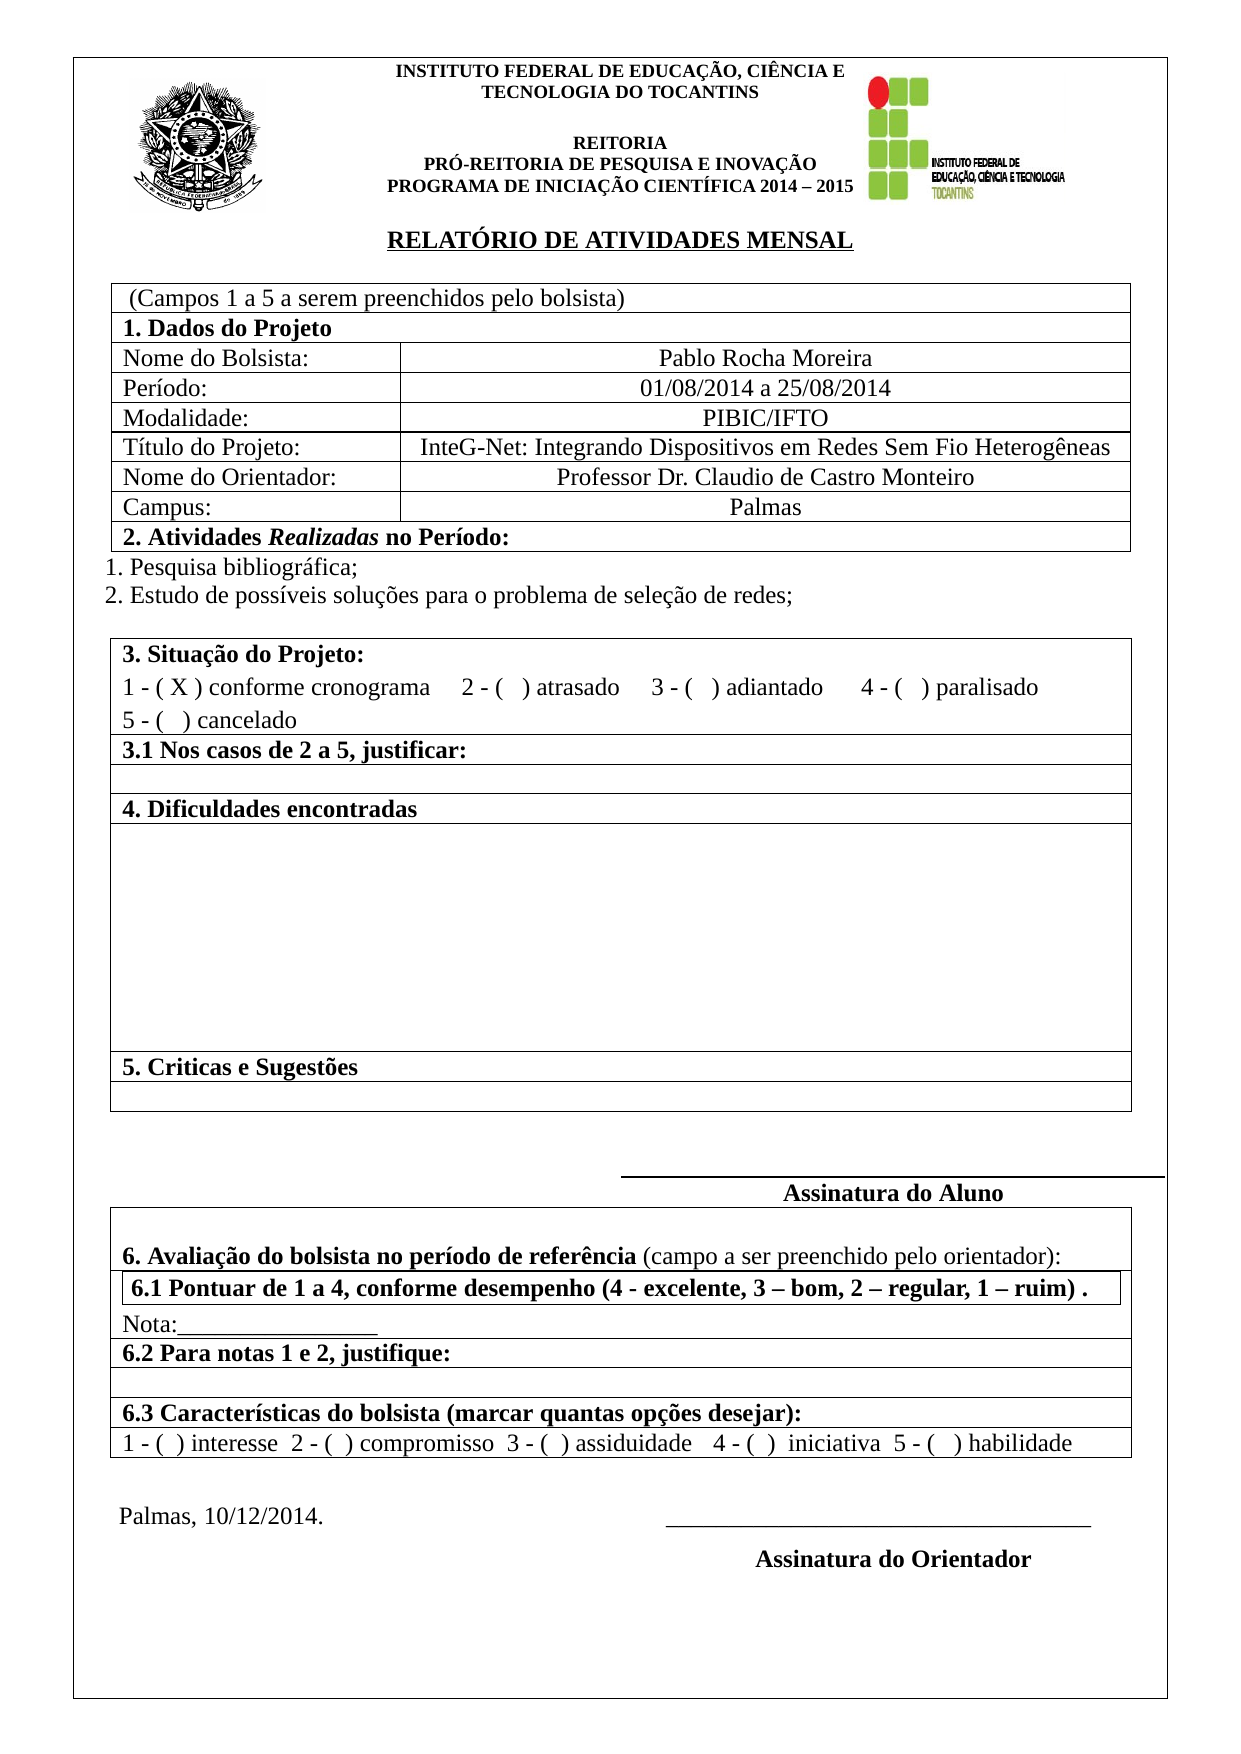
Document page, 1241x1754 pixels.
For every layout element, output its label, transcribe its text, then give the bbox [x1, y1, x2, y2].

table_cell Período: [112, 373, 400, 402]
table_cell 5. Criticas e Sugestões [111, 1052, 1131, 1081]
table_cell 01/08/2014 a 25/08/2014 [401, 373, 1130, 402]
table_cell Campus: [112, 492, 400, 521]
table_cell 1. Dados do Projeto [112, 313, 1130, 342]
table_cell Nome do Bolsista: [112, 343, 400, 372]
table_cell 6.2 Para notas 1 e 2, justifique: [111, 1339, 1131, 1367]
subtitle Assinatura do Aluno [621, 1178, 1165, 1207]
table_cell Professor Dr. Claudio de Castro Monteiro [401, 462, 1130, 491]
table_cell Nome do Orientador: [112, 462, 400, 491]
table_cell Título do Projeto: [112, 433, 400, 461]
text [45, 225, 73, 254]
table_cell [111, 1082, 1131, 1111]
table_cell PIBIC/IFTO [401, 403, 1130, 431]
table_cell InteG-Net: Integrando Dispositivos em Redes Sem Fio Heterogêneas [401, 433, 1130, 461]
table_cell Pablo Rocha Moreira [401, 343, 1130, 372]
table_cell 3.1 Nos casos de 2 a 5, justificar: [111, 735, 1131, 763]
picture [128, 78, 266, 213]
table_header 6. Avaliação do bolsista no período de referência (campo a ser preenchido pelo orientador): [111, 1208, 1131, 1269]
table_cell 6.1 Pontuar de 1 a 4, conforme desempenho (4 - excelente, 3 – bom, 2 – regular, 1 – ruim) . Nota:________________ [111, 1271, 1131, 1337]
table_cell 6.3 Características do bolsista (marcar quantas opções desejar): [111, 1398, 1131, 1427]
text RELATÓRIO DE ATIVIDADES MENSAL [74, 225, 1165, 254]
subtitle Assinatura do Orientador [621, 1544, 1165, 1573]
table_cell 2. Atividades Realizadas no Período: [112, 522, 1130, 551]
table_cell Modalidade: [112, 403, 400, 431]
table_header (Campos 1 a 5 a serem preenchidos pelo bolsista) [112, 284, 1130, 312]
table_cell 1 - ( ) interesse 2 - ( ) compromisso 3 - ( ) assiduidade 4 - ( ) iniciativa 5 - ( ) habilidade [111, 1428, 1131, 1457]
table_header 3. Situação do Projeto: 1 - ( X ) conforme cronograma 2 - ( ) atrasado 3 - ( ) adiantado 4 - ( ) paralisado 5 - ( ) cancelado [111, 639, 1131, 734]
list Pesquisa bibliográfica; [104, 552, 1165, 580]
table_cell [111, 765, 1131, 793]
text Palmas, 10/12/2014. __________________________________ [75, 1501, 1165, 1529]
list Estudo de possíveis soluções para o problema de seleção de redes; [104, 580, 1165, 609]
table_cell [111, 824, 1131, 1051]
table_cell Palmas [401, 492, 1130, 521]
picture [863, 72, 1066, 205]
table_cell [111, 1368, 1131, 1397]
table_cell 4. Dificuldades encontradas [111, 794, 1131, 823]
